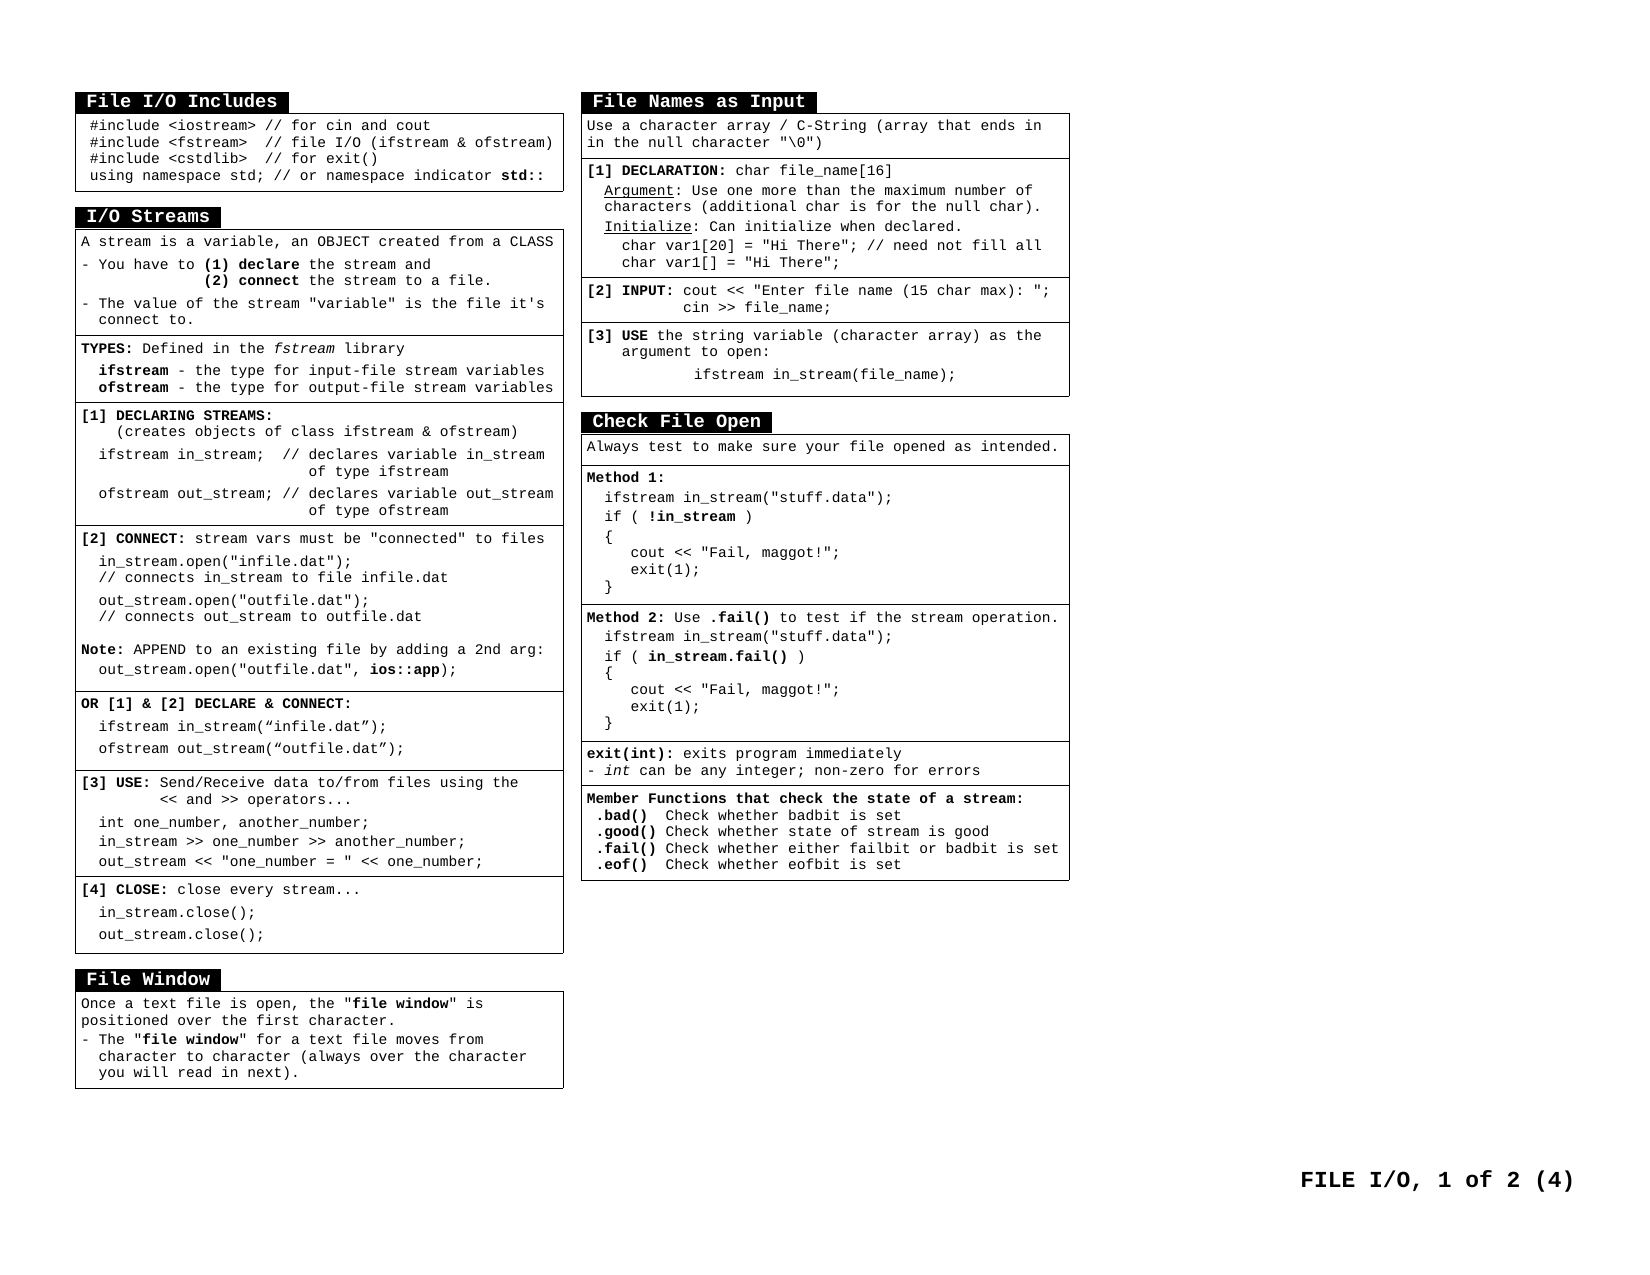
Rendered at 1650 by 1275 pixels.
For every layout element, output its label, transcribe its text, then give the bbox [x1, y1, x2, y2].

table_cell [3] USE the string variable (character array) as the argument to open: ifstream in_stream(file_name); [582, 323, 1069, 396]
table_cell Member Functions that check the state of a stream: .bad() Check whether badbit is set .good() Check whether state of stream is good .fail() Check whether either failbit or badbit is set .eof() Check whether eofbit is set [582, 786, 1069, 880]
text File Names as Input [581, 92, 1069, 113]
table_cell [3] USE: Send/Receive data to/from files using the << and >> operators... int one_number, another_number; in_stream >> one_number >> another_number; out_stream << "one_number = " << one_number; [76, 771, 563, 876]
table_header Use a character array / C-String (array that ends in in the null character "\0") [582, 114, 1069, 157]
table_cell TYPES: Defined in the fstream library ifstream - the type for input-file stream variables ofstream - the type for output-file stream variables [76, 336, 563, 402]
table_header #include <iostream> // for cin and cout #include <fstream> // file I/O (ifstream & ofstream) #include <cstdlib> // for exit() using namespace std; // or namespace indicator std:: [76, 114, 563, 191]
table_cell [1] DECLARING STREAMS: (creates objects of class ifstream & ofstream) ifstream in_stream; // declares variable in_stream of type ifstream ofstream out_stream; // declares variable out_stream of type ofstream [76, 403, 563, 525]
table_cell Method 2: Use .fail() to test if the stream operation. ifstream in_stream("stuff.data"); if ( in_stream.fail() ) { cout << "Fail, maggot!"; exit(1); } [582, 605, 1069, 741]
table_cell [1] DECLARATION: char file_name[16] Argument: Use one more than the maximum number of characters (additional char is for the null char). Initialize: Can initialize when declared. char var1[20] = "Hi There"; // need not fill all char var1[] = "Hi There"; [582, 159, 1069, 277]
text FILE I/O, 1 of 2 (4) [1087, 1168, 1575, 1194]
table_cell exit(int): exits program immediately - int can be any integer; non-zero for errors [582, 742, 1069, 785]
table_cell Method 1: ifstream in_stream("stuff.data"); if ( !in_stream ) { cout << "Fail, maggot!"; exit(1); } [582, 466, 1069, 604]
table_cell [2] CONNECT: stream vars must be "connected" to files in_stream.open("infile.dat"); // connects in_stream to file infile.dat out_stream.open("outfile.dat"); // connects out_stream to outfile.dat Note: APPEND to an existing file by adding a 2nd arg: out_stream.open("outfile.dat", ios::app); [76, 526, 563, 691]
text File I/O Includes [75, 92, 563, 113]
table_header Always test to make sure your file opened as intended. [582, 435, 1069, 464]
table_header Once a text file is open, the "file window" is positioned over the first character. - The "file window" for a text file moves from character to character (always over the character you will read in next). [76, 992, 563, 1088]
table_cell OR [1] & [2] DECLARE & CONNECT: ifstream in_stream(“infile.dat”); ofstream out_stream(“outfile.dat”); [76, 692, 563, 770]
table_cell [4] CLOSE: close every stream... in_stream.close(); out_stream.close(); [76, 877, 563, 953]
text Check File Open [581, 412, 1069, 433]
text File Window [75, 969, 563, 991]
table_header A stream is a variable, an OBJECT created from a CLASS - You have to (1) declare the stream and (2) connect the stream to a file. - The value of the stream "variable" is the file it's connect to. [76, 230, 563, 335]
table_cell [2] INPUT: cout << "Enter file name (15 char max): "; cin >> file_name; [582, 278, 1069, 322]
text I/O Streams [75, 207, 563, 228]
